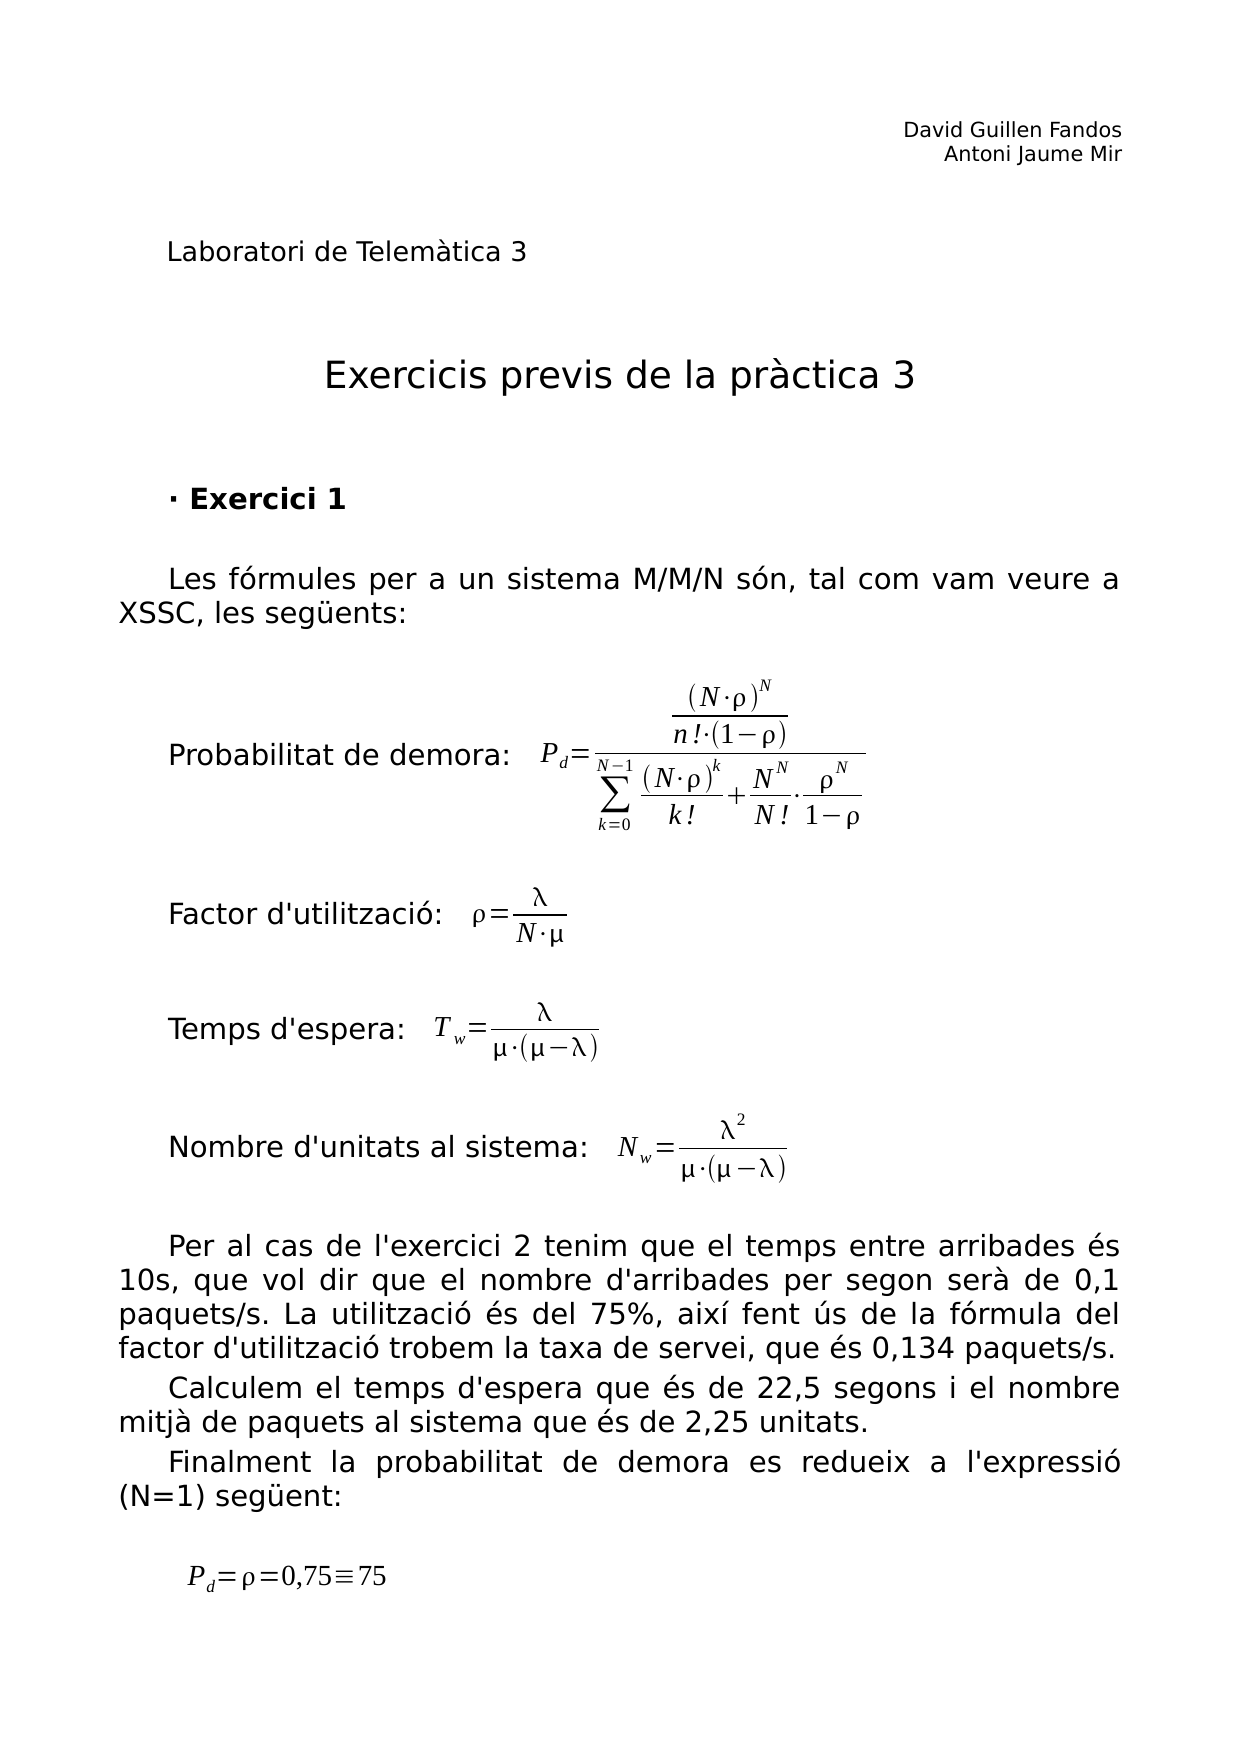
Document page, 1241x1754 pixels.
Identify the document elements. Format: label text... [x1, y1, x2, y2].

text Les fórmules per a un sistema M/M/N són, tal com vam veure a XSSC, les següents: [118, 562, 1122, 630]
text Probabilitat de demora: [118, 676, 1122, 834]
text Nombre d'unitats al sistema: [118, 1110, 1122, 1184]
text Finalment la probabilitat de demora es redueix a l'expressió (N=1) següent: [118, 1445, 1122, 1513]
text Factor d'utilització: [118, 880, 1122, 948]
text Exercicis previs de la pràctica 3 [118, 353, 1122, 397]
text Temps d'espera: [118, 994, 1122, 1064]
text Laboratori de Telemàtica 3 [166, 236, 1122, 268]
text · Exercici 1 [118, 483, 1122, 517]
text Calculem el temps d'espera que és de 22,5 segons i el nombre mitjà de paquets al sistema que és de 2,25 unitats. [118, 1372, 1122, 1439]
text Per al cas de l'exercici 2 tenim que el temps entre arribades és 10s, que vol dir que el nombre d'arribades per segon serà de 0,1 paquets/s. La utilització és del 75%, així fent ús de la fórmula del factor d'utilització trobem la taxa de servei, que és 0,134 paquets/s. [118, 1230, 1122, 1366]
